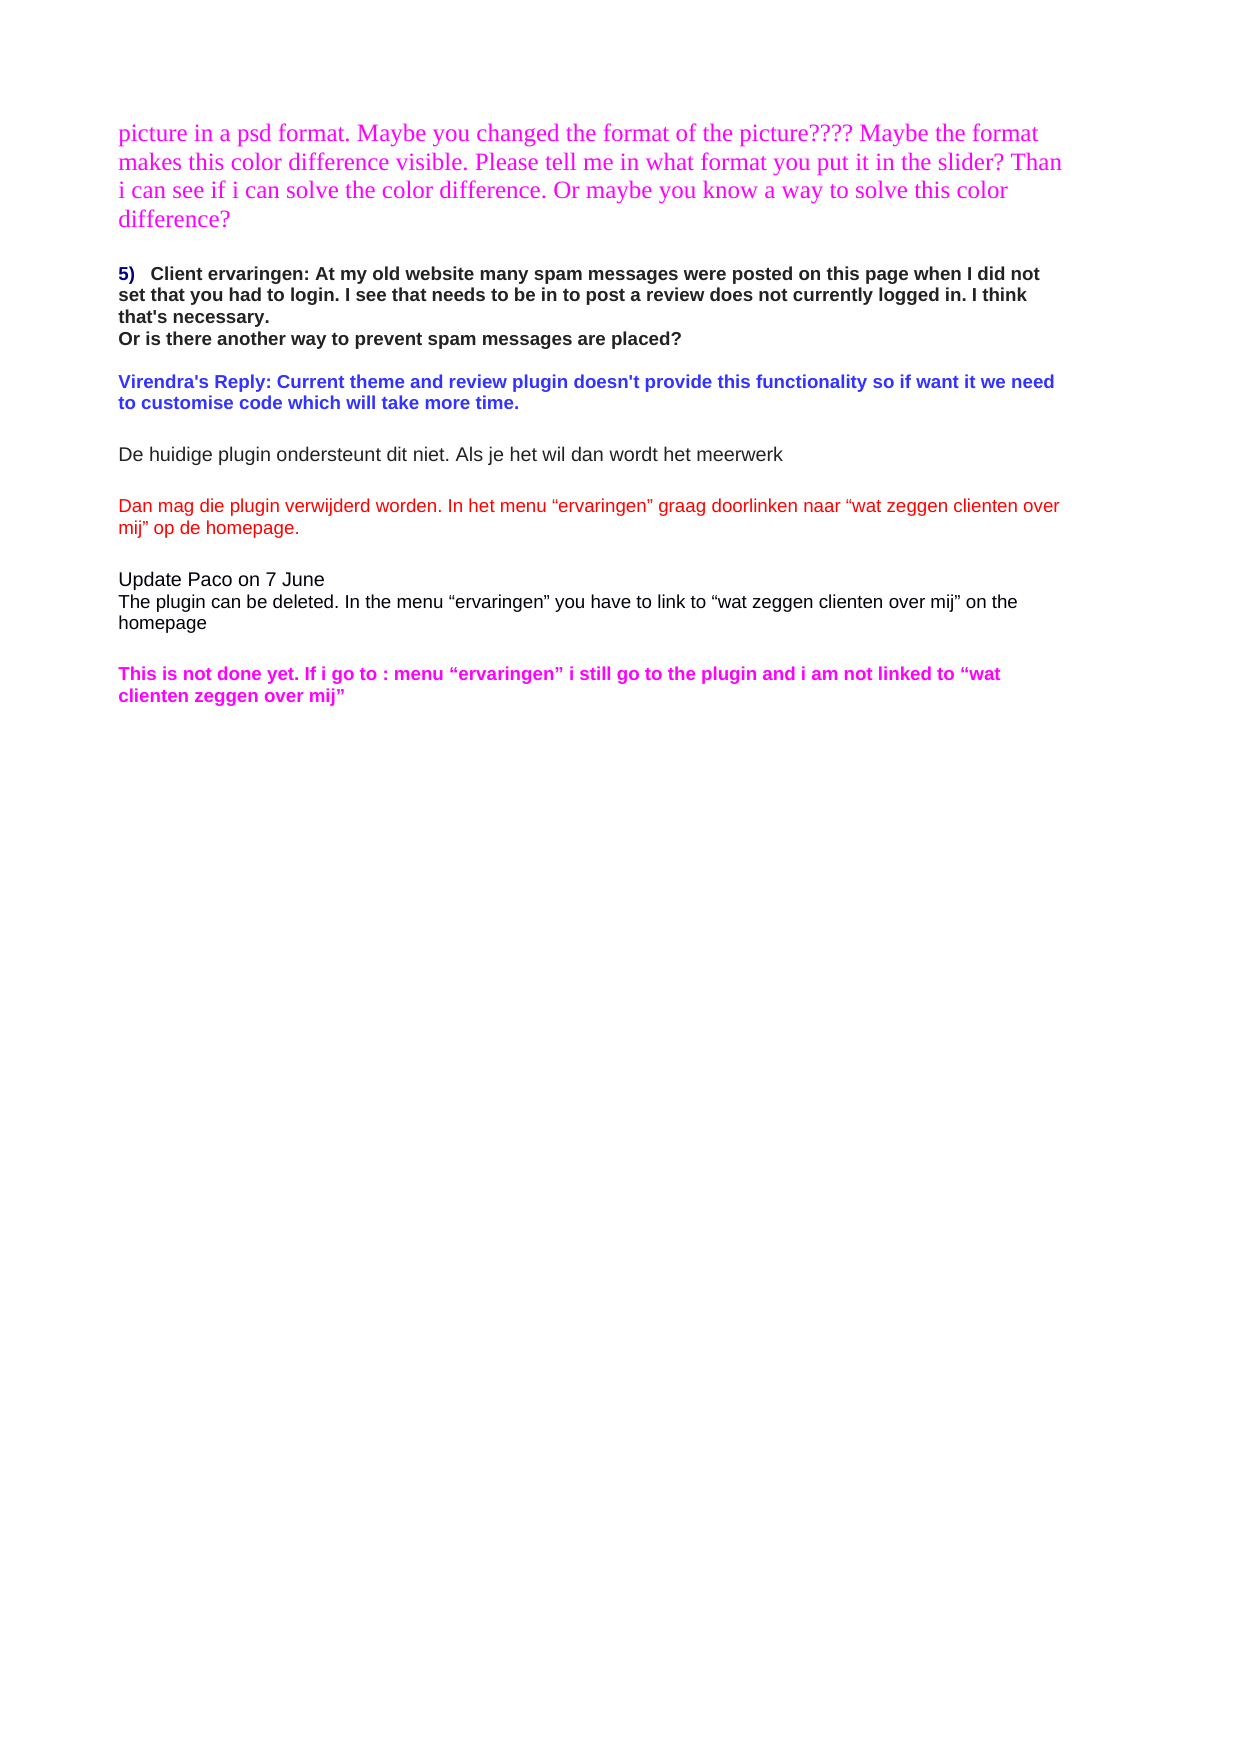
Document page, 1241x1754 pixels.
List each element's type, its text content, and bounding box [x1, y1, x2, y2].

text picture in a psd format. Maybe you changed the format of the picture???? Maybe the format makes this color difference visible. Please tell me in what format you put it in the slider? Than i can see if i can solve the color difference. Or maybe you know a way to solve this color difference? [118, 118, 1063, 233]
text Dan mag die plugin verwijderd worden. In het menu “ervaringen” graag doorlinken naar “wat zeggen clienten over mij” op de homepage. [118, 495, 1063, 538]
text The plugin can be deleted. In the menu “ervaringen” you have to link to “wat zeggen clienten over mij” on the homepage [118, 591, 1063, 634]
text This is not done yet. If i go to : menu “ervaringen” i still go to the plugin and i am not linked to “wat clienten zeggen over mij” [118, 663, 1063, 706]
text De huidige plugin ondersteunt dit niet. Als je het wil dan wordt het meerwerk [118, 443, 1063, 466]
text 5) Client ervaringen: At my old website many spam messages were posted on this page when I did not set that you had to login. I see that needs to be in to post a review does not currently logged in. I think that's necessary. Or is there another way to prevent spam messages are placed? Virendra's Reply: Current theme and review plugin doesn't provide this functionality so if want it we need to customise code which will take more time. [118, 263, 1063, 413]
text Update Paco on 7 June [118, 568, 1122, 591]
